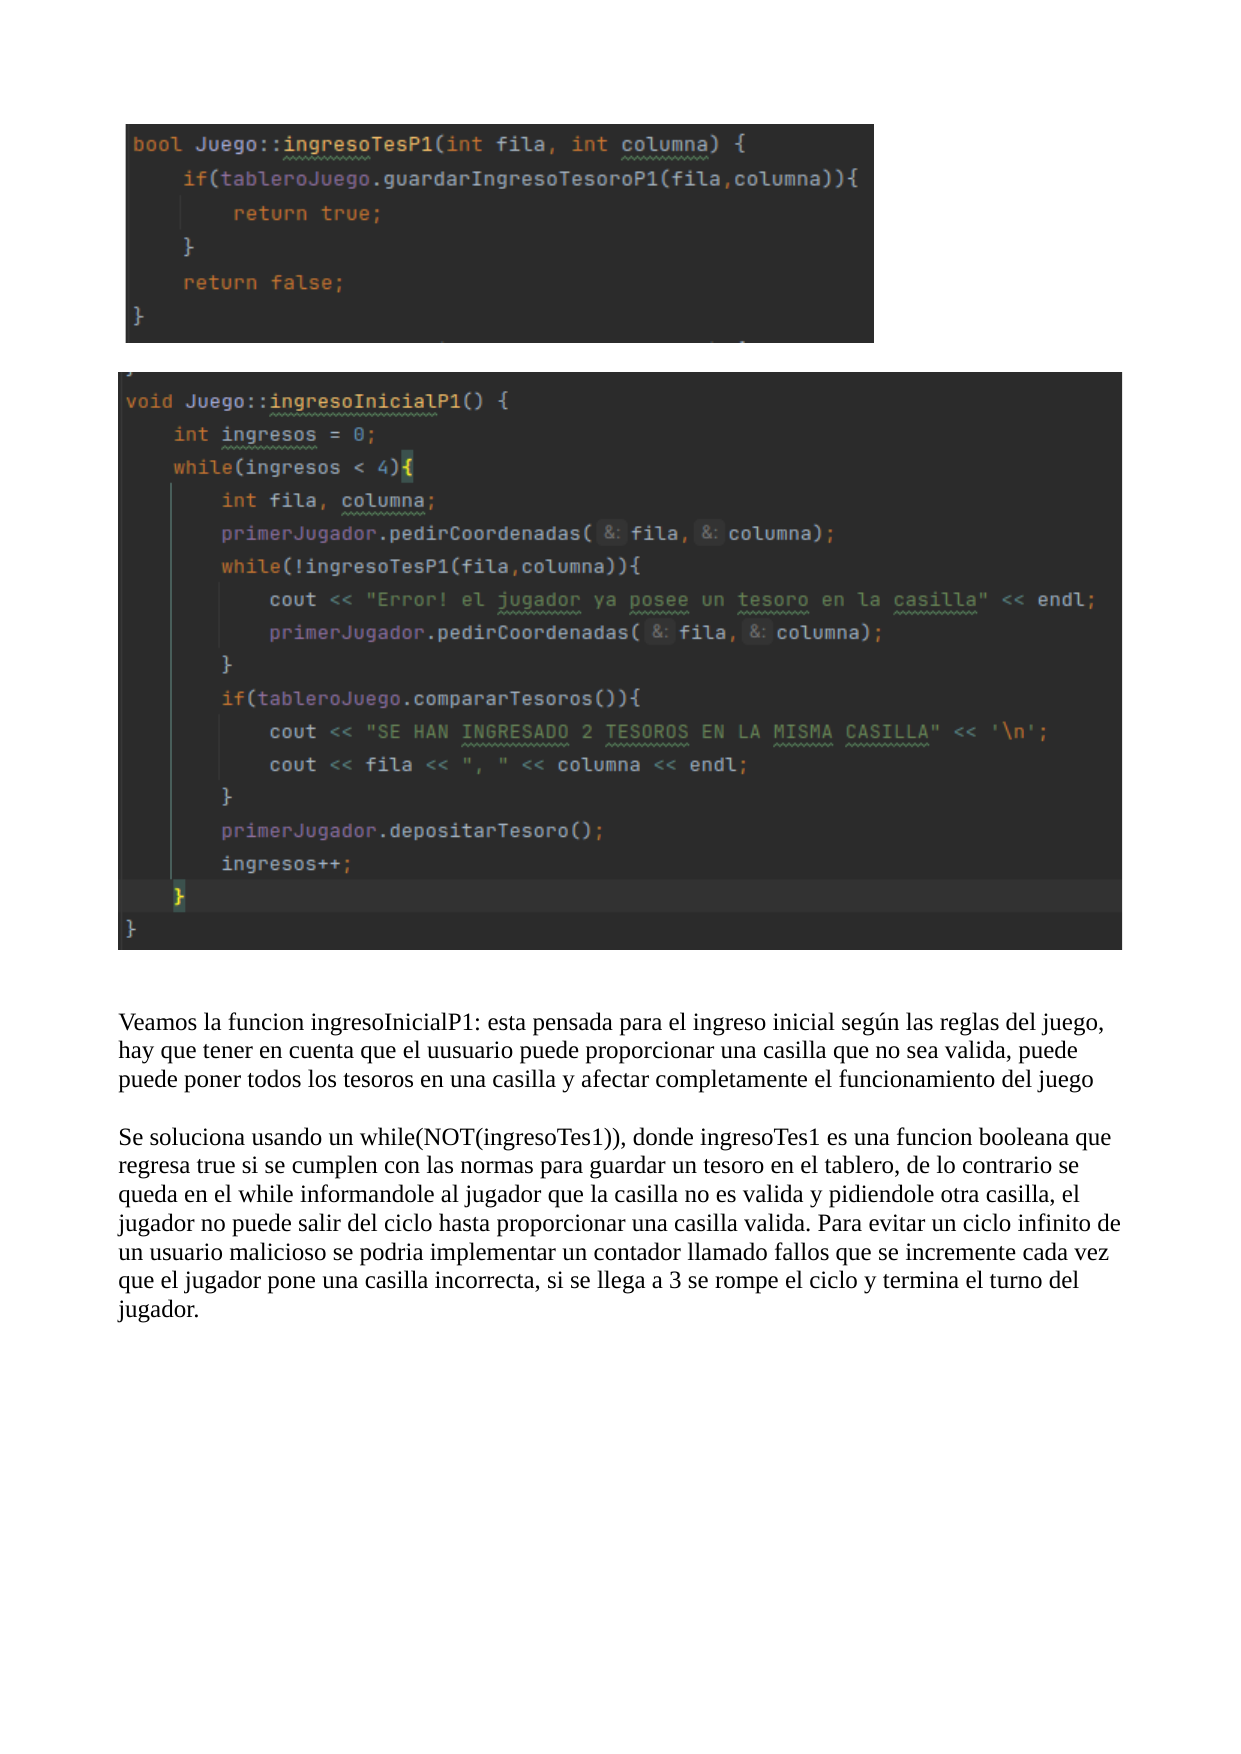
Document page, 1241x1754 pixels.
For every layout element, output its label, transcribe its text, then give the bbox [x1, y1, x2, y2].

text Se soluciona usando un while(NOT(ingresoTes1)), donde ingresoTes1 es una funcion booleana que regresa true si se cumplen con las normas para guardar un tesoro en el tablero, de lo contrario se queda en el while informandole al jugador que la casilla no es valida y pidiendole otra casilla, el jugador no puede salir del ciclo hasta proporcionar una casilla valida. Para evitar un ciclo infinito de un usuario malicioso se podria implementar un contador llamado fallos que se incremente cada vez que el jugador pone una casilla incorrecta, si se llega a 3 se rompe el ciclo y termina el turno del jugador. [118, 1122, 1122, 1323]
picture [125, 124, 874, 343]
text Veamos la funcion ingresoInicialP1: esta pensada para el ingreso inicial según las reglas del juego, hay que tener en cuenta que el uusuario puede proporcionar una casilla que no sea valida, puede puede poner todos los tesoros en una casilla y afectar completamente el funcionamiento del juego [118, 1007, 1122, 1093]
picture [118, 372, 1123, 950]
